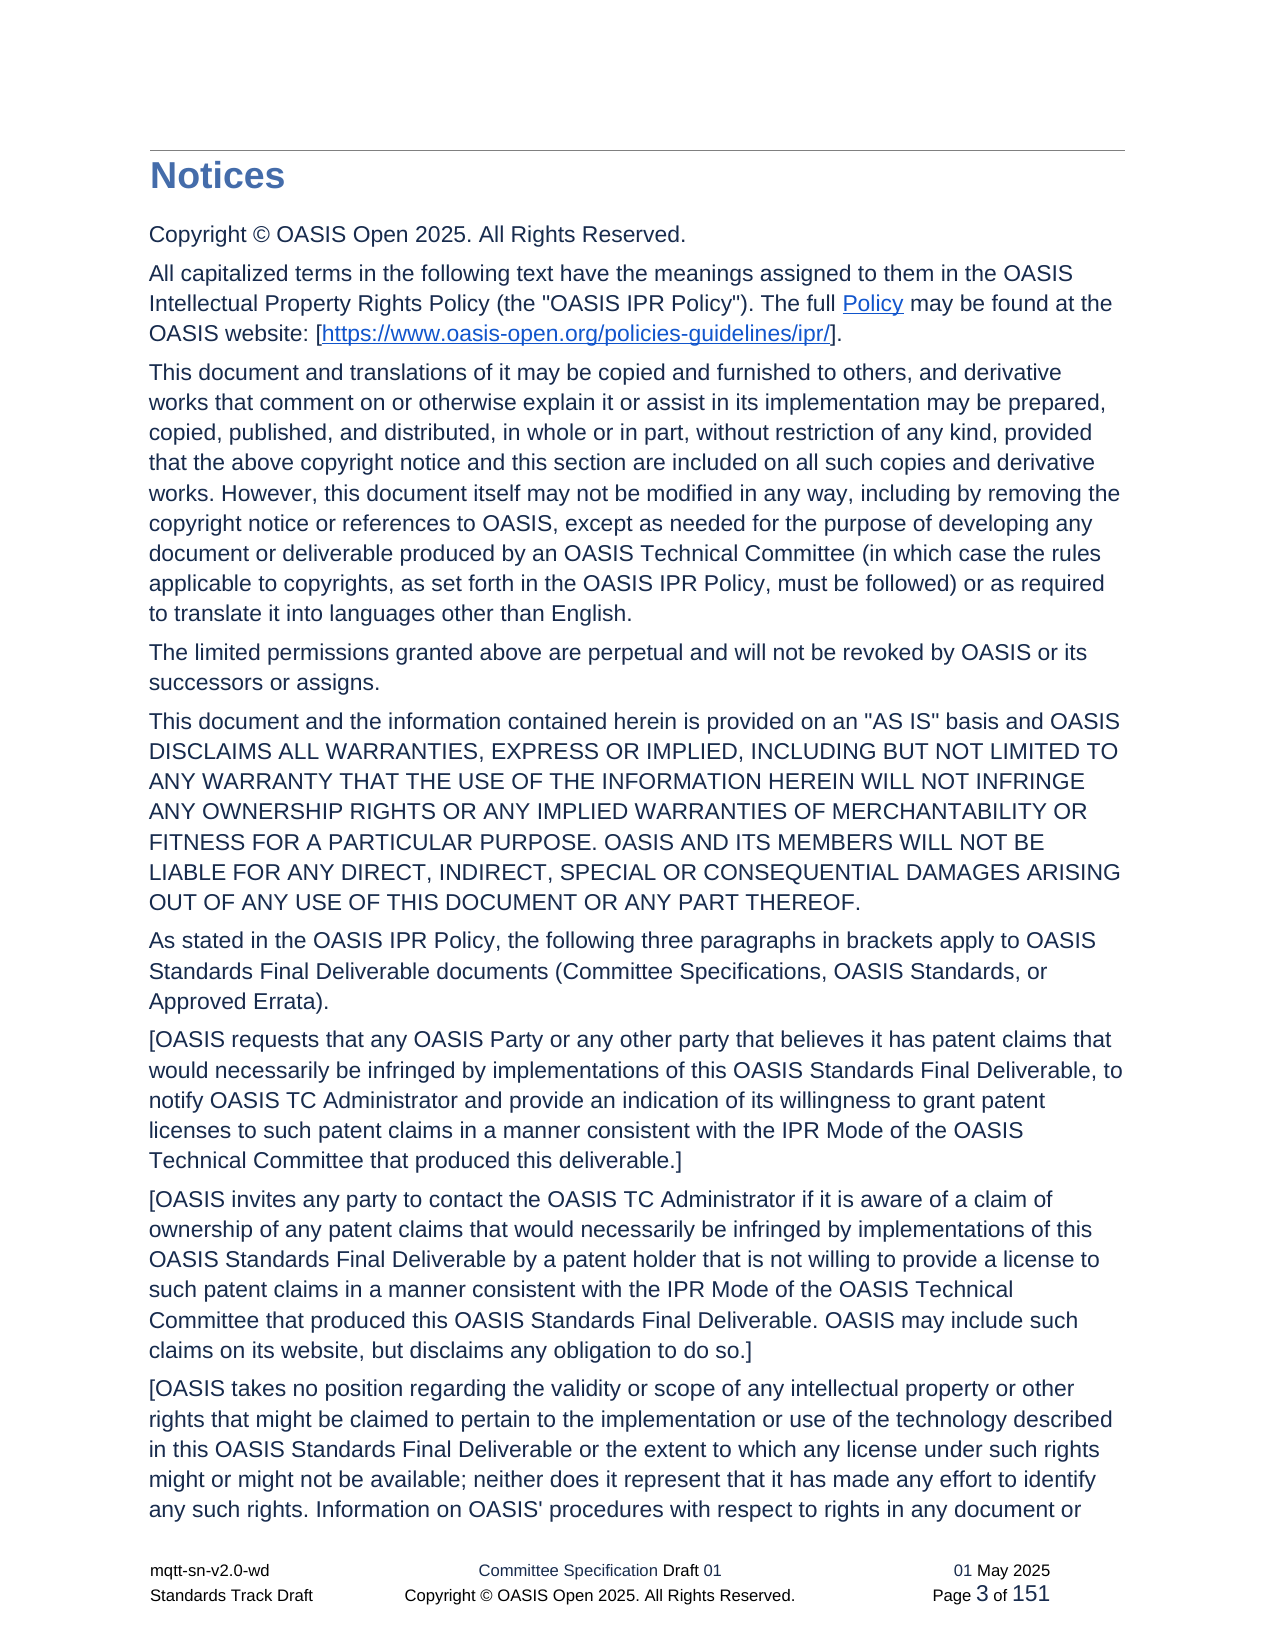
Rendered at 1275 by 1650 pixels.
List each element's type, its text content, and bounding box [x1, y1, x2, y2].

text This document and the information contained herein is provided on an "AS IS" basis and OASIS DISCLAIMS ALL WARRANTIES, EXPRESS OR IMPLIED, INCLUDING BUT NOT LIMITED TO ANY WARRANTY THAT THE USE OF THE INFORMATION HEREIN WILL NOT INFRINGE ANY OWNERSHIP RIGHTS OR ANY IMPLIED WARRANTIES OF MERCHANTABILITY OR FITNESS FOR A PARTICULAR PURPOSE. OASIS AND ITS MEMBERS WILL NOT BE LIABLE FOR ANY DIRECT, INDIRECT, SPECIAL OR CONSEQUENTIAL DAMAGES ARISING OUT OF ANY USE OF THIS DOCUMENT OR ANY PART THEREOF. [148, 708, 1124, 915]
text The limited permissions granted above are perpetual and will not be revoked by OASIS or its successors or assigns. [148, 639, 1124, 696]
text This document and translations of it may be copied and furnished to others, and derivative works that comment on or otherwise explain it or assist in its implementation may be prepared, copied, published, and distributed, in whole or in part, without restriction of any kind, provided that the above copyright notice and this section are included on all such copies and derivative works. However, this document itself may not be modified in any way, including by removing the copyright notice or references to OASIS, except as needed for the purpose of developing any document or deliverable produced by an OASIS Technical Committee (in which case the rules applicable to copyrights, as set forth in the OASIS IPR Policy, must be followed) or as required to translate it into languages other than English. [148, 359, 1124, 627]
text [OASIS requests that any OASIS Party or any other party that believes it has patent claims that would necessarily be infringed by implementations of this OASIS Standards Final Deliverable, to notify OASIS TC Administrator and provide an indication of its willingness to grant patent licenses to such patent claims in a manner consistent with the IPR Mode of the OASIS Technical Committee that produced this deliverable.] [148, 1026, 1124, 1174]
text All capitalized terms in the following text have the meanings assigned to them in the OASIS Intellectual Property Rights Policy (the "OASIS IPR Policy"). The full Policy may be found at the OASIS website: [https://www.oasis-open.org/policies-guidelines/ipr/]. [148, 260, 1124, 347]
text Notices [150, 151, 1125, 196]
text As stated in the OASIS IPR Policy, the following three paragraphs in brackets apply to OASIS Standards Final Deliverable documents (Committee Specifications, OASIS Standards, or Approved Errata). [148, 927, 1124, 1014]
text [OASIS takes no position regarding the validity or scope of any intellectual property or other rights that might be claimed to pertain to the implementation or use of the technology described in this OASIS Standards Final Deliverable or the extent to which any license under such rights might or might not be available; neither does it represent that it has made any effort to identify any such rights. Information on OASIS' procedures with respect to rights in any document or [148, 1375, 1124, 1523]
text [OASIS invites any party to contact the OASIS TC Administrator if it is aware of a claim of ownership of any patent claims that would necessarily be infringed by implementations of this OASIS Standards Final Deliverable by a patent holder that is not willing to provide a license to such patent claims in a manner consistent with the IPR Mode of the OASIS Technical Committee that produced this OASIS Standards Final Deliverable. OASIS may include such claims on its website, but disclaims any obligation to do so.] [148, 1186, 1124, 1363]
text Copyright © OASIS Open 2025. All Rights Reserved. [148, 221, 1124, 248]
